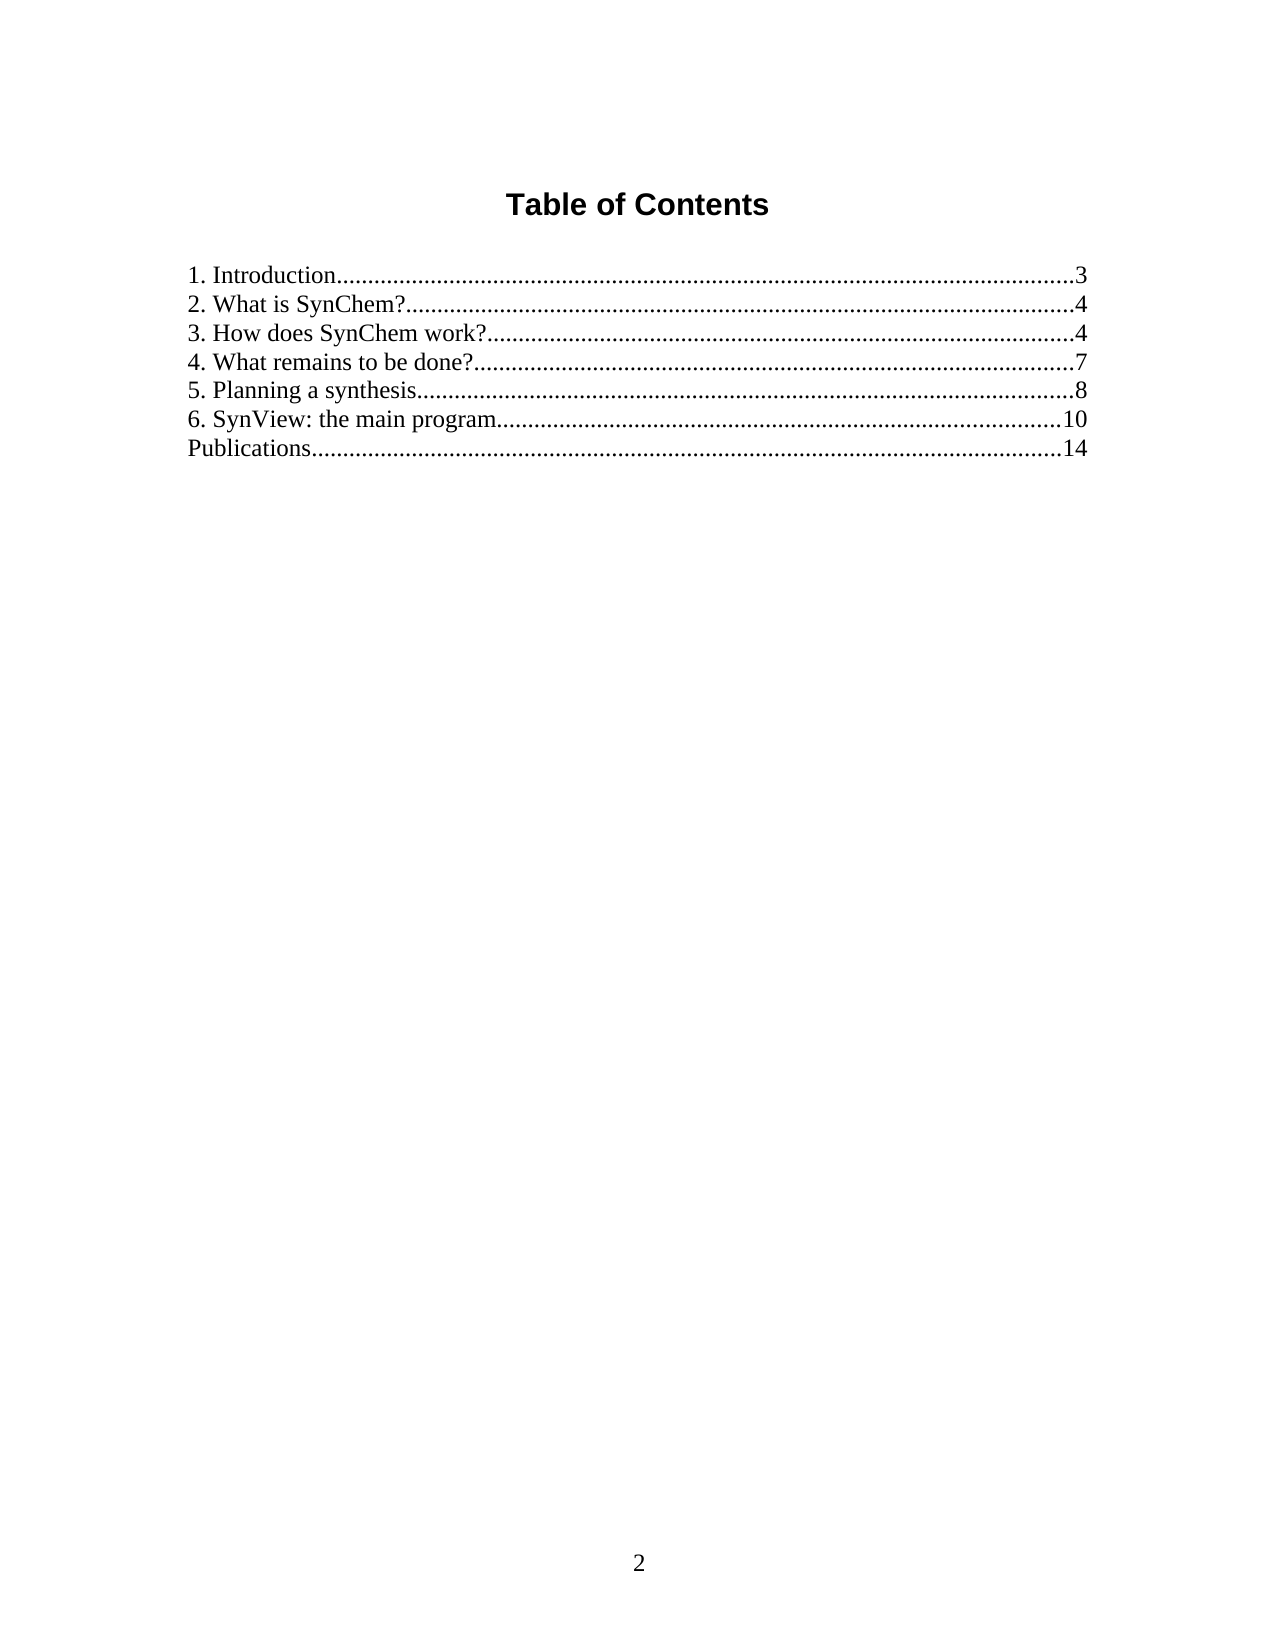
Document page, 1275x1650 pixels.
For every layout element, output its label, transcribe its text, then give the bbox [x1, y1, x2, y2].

text 3. How does SynChem work? 4 [187, 318, 1087, 347]
text 5. Planning a synthesis 8 [187, 375, 1087, 404]
text 6. SynView: the main program 10 [187, 404, 1087, 433]
text Table of Contents [187, 186, 1087, 222]
text Publications 14 [187, 433, 1087, 462]
text 1. Introduction 3 [187, 260, 1087, 289]
text 4. What remains to be done? 7 [187, 347, 1087, 375]
text 2. What is SynChem? 4 [187, 289, 1087, 318]
